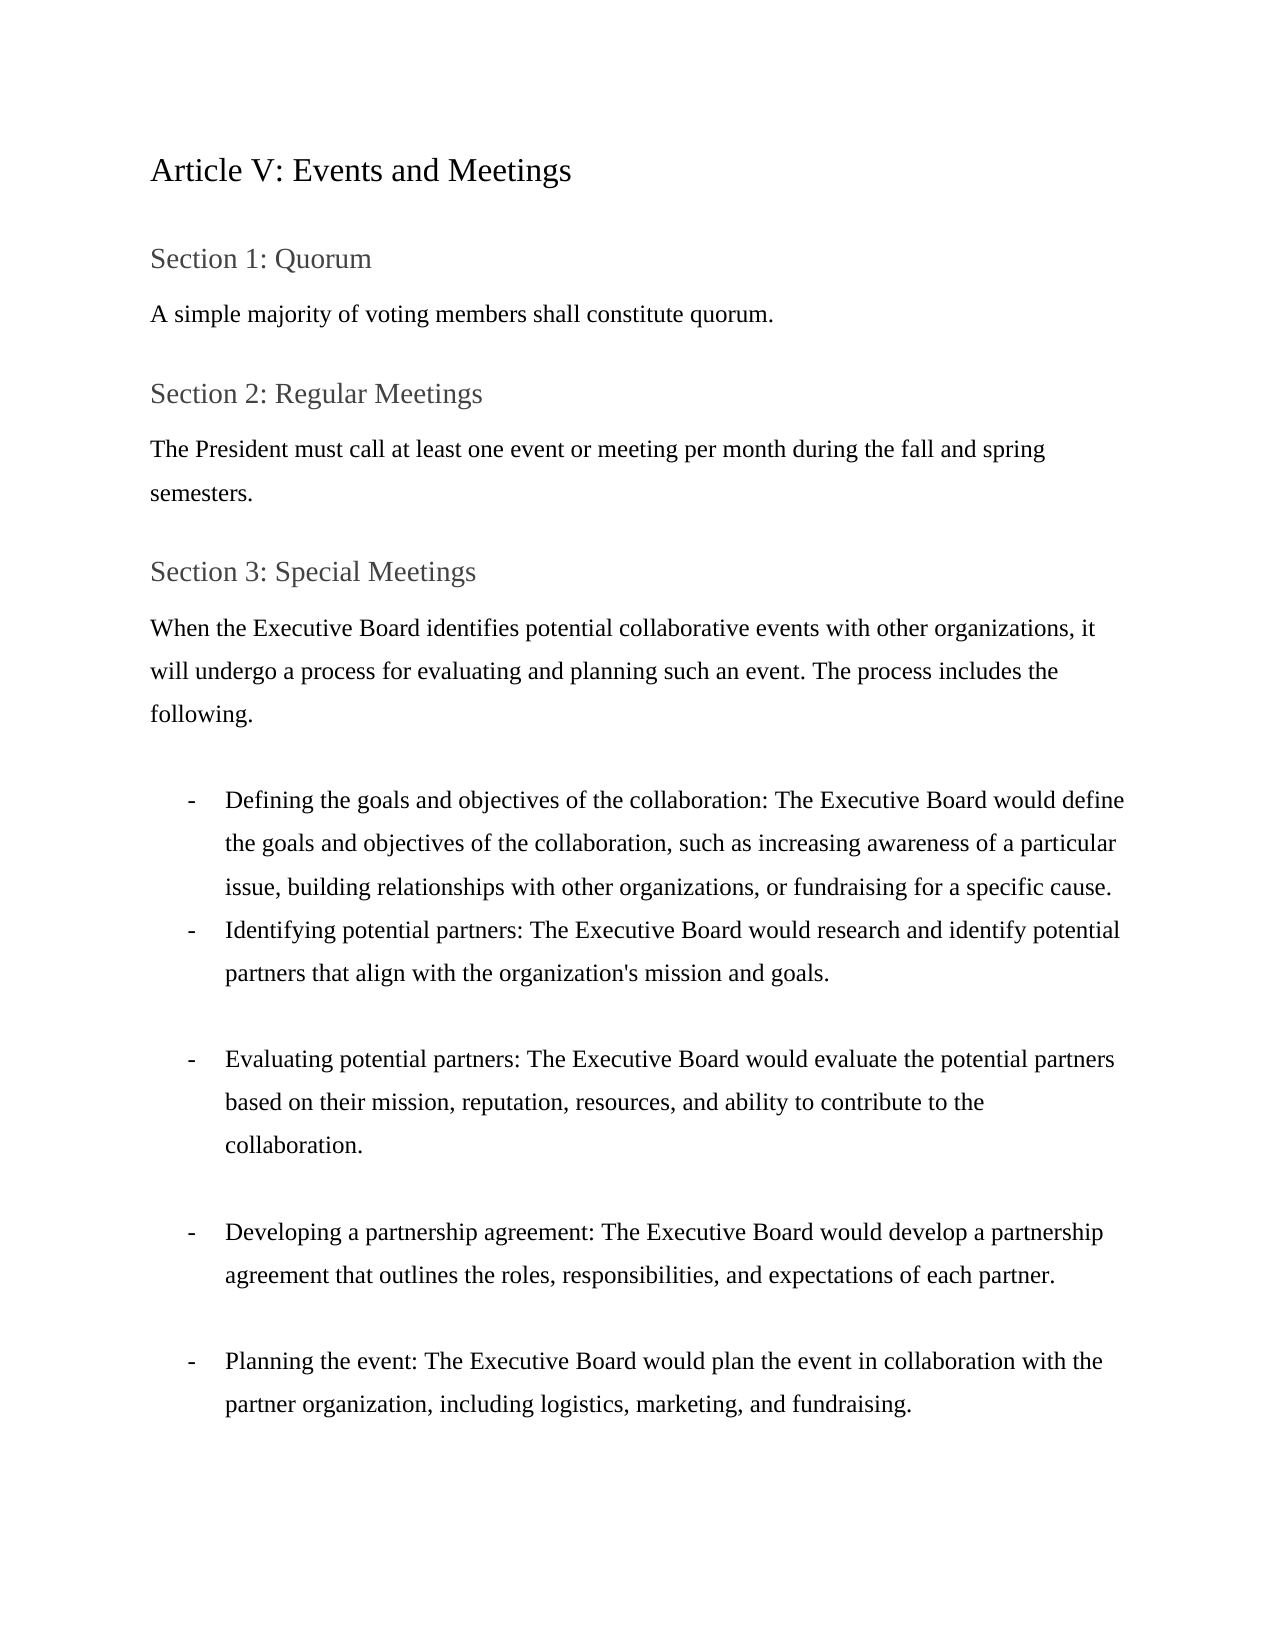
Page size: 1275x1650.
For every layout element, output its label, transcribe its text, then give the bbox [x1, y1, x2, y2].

subtitle Section 1: Quorum [150, 241, 1125, 274]
list Developing a partnership agreement: The Executive Board would develop a partnership agreement that outlines the roles, responsibilities, and expectations of each partner. [187, 1217, 1125, 1288]
text A simple majority of voting members shall constitute quorum. [150, 299, 1125, 328]
subtitle Article V: Events and Meetings [150, 150, 1125, 188]
subtitle Section 2: Regular Meetings [150, 376, 1125, 409]
list Defining the goals and objectives of the collaboration: The Executive Board would define the goals and objectives of the collaboration, such as increasing awareness of a particular issue, building relationships with other organizations, or fundraising for a specific cause. [187, 785, 1125, 900]
text When the Executive Board identifies potential collaborative events with other organizations, it will undergo a process for evaluating and planning such an event. The process includes the following. [150, 613, 1125, 728]
list Planning the event: The Executive Board would plan the event in collaboration with the partner organization, including logistics, marketing, and fundraising. [187, 1346, 1125, 1418]
list Identifying potential partners: The Executive Board would research and identify potential partners that align with the organization's mission and goals. [187, 915, 1125, 987]
text The President must call at least one event or meeting per month during the fall and spring semesters. [150, 434, 1125, 506]
subtitle Section 3: Special Meetings [150, 554, 1125, 588]
list Evaluating potential partners: The Executive Board would evaluate the potential partners based on their mission, reputation, resources, and ability to contribute to the collaboration. [187, 1044, 1125, 1159]
